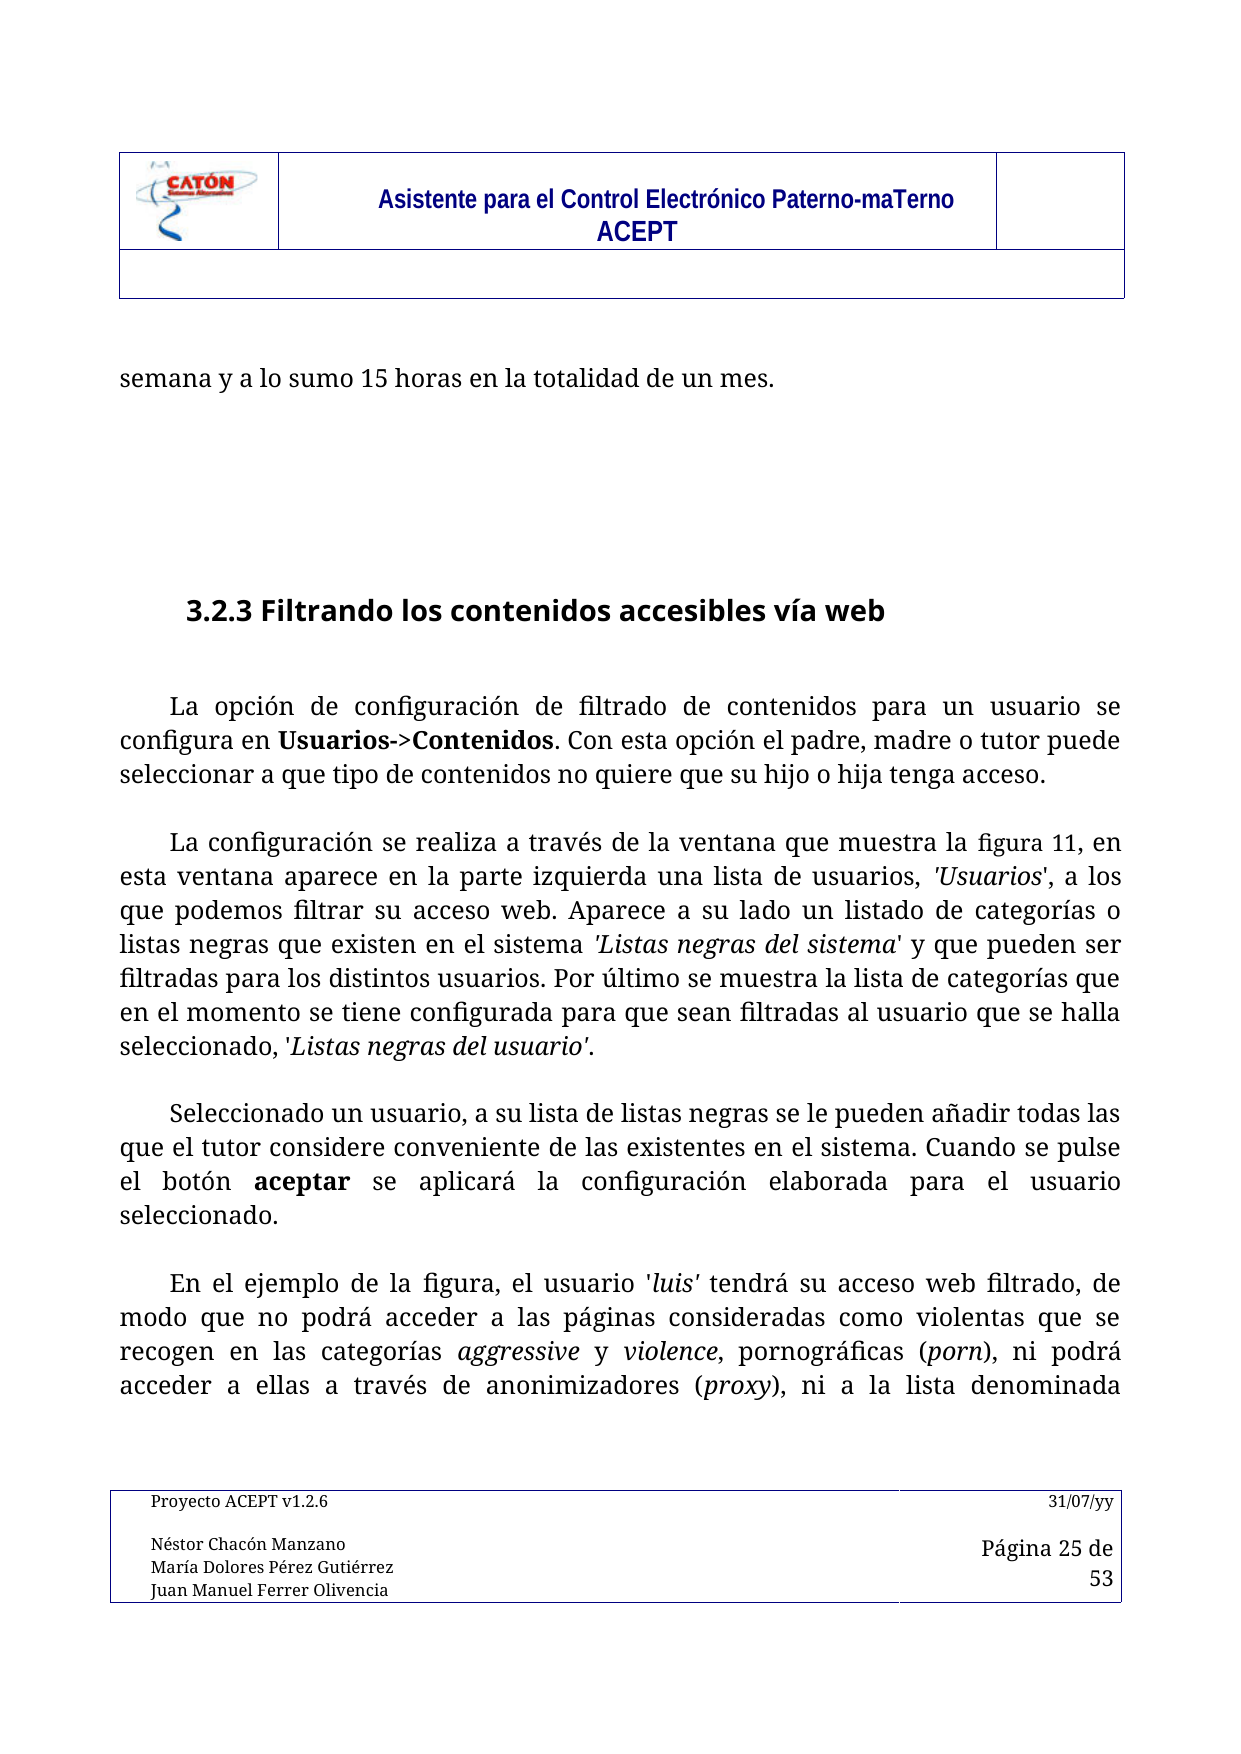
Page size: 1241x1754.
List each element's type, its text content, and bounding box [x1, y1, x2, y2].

text La opción de configuración de filtrado de contenidos para un usuario se configura en Usuarios->Contenidos. Con esta opción el padre, madre o tutor puede seleccionar a que tipo de contenidos no quiere que su hijo o hija tenga acceso. [119, 689, 1122, 791]
text semana y a lo sumo 15 horas en la totalidad de un mes. [3, 361, 1122, 395]
text Seleccionado un usuario, a su lista de listas negras se le pueden añadir todas las que el tutor considere conveniente de las existentes en el sistema. Cuando se pulse el botón aceptar se aplicará la configuración elaborada para el usuario seleccionado. [119, 1096, 1122, 1232]
text La configuración se realiza a través de la ventana que muestra la figura 11, en esta ventana aparece en la parte izquierda una lista de usuarios, 'Usuarios', a los que podemos filtrar su acceso web. Aparece a su lado un listado de categorías o listas negras que existen en el sistema 'Listas negras del sistema' y que pueden ser filtradas para los distintos usuarios. Por último se muestra la lista de categorías que en el momento se tiene configurada para que sean filtradas al usuario que se halla seleccionado, 'Listas negras del usuario'. [119, 824, 1122, 1062]
subtitle Filtrando los contenidos accesibles vía web [178, 590, 1122, 630]
text En el ejemplo de la figura, el usuario 'luis' tendrá su acceso web filtrado, de modo que no podrá acceder a las páginas consideradas como violentas que se recogen en las categorías aggressive y violence, pornográficas (porn), ni podrá acceder a ellas a través de anonimizadores (proxy), ni a la lista denominada [119, 1266, 1122, 1402]
picture [136, 161, 258, 241]
